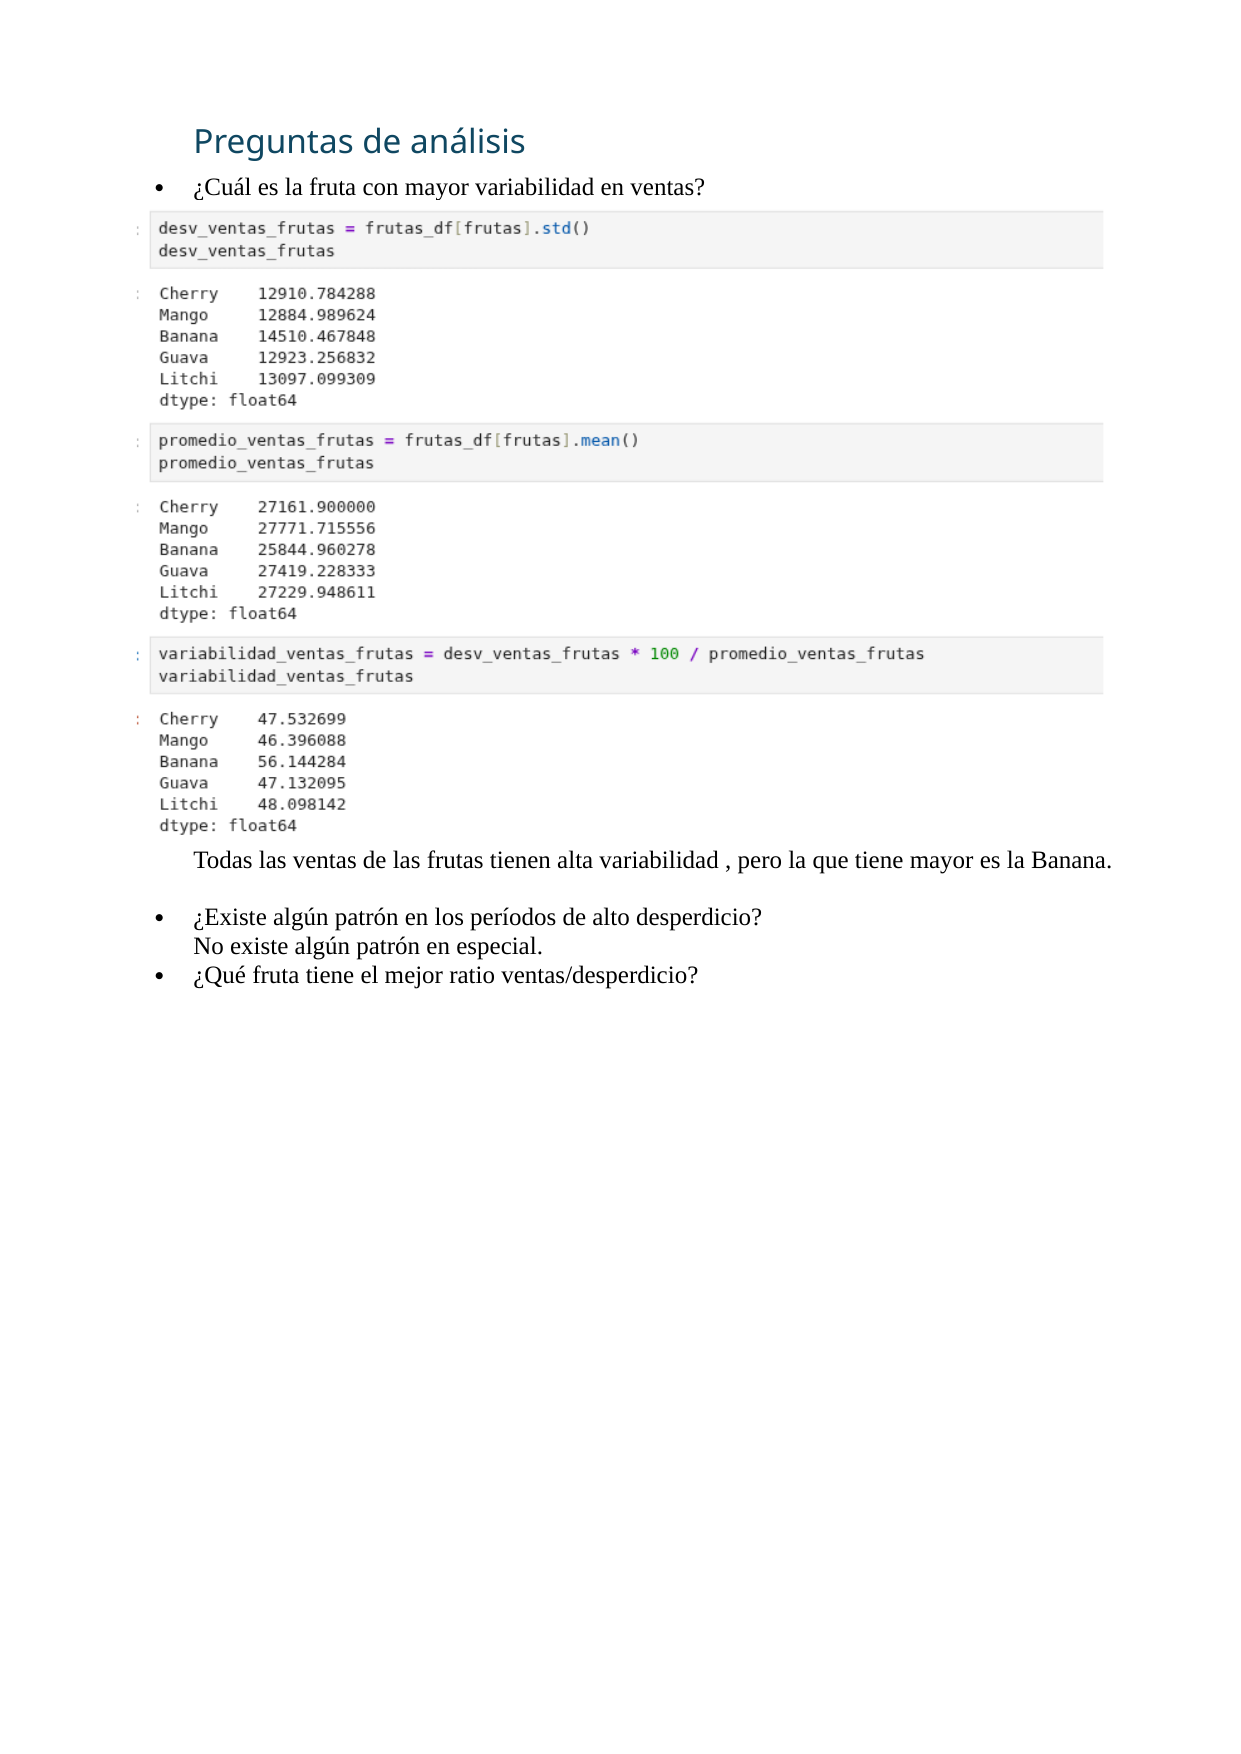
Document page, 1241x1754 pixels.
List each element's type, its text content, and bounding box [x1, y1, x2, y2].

list Todas las ventas de las frutas tienen alta variabilidad , pero la que tiene mayor es la Banana. [156, 201, 1122, 874]
subtitle Preguntas de análisis [156, 118, 1122, 163]
picture [136, 200, 1104, 845]
list ¿Qué fruta tiene el mejor ratio ventas/desperdicio? [156, 960, 1122, 989]
list ¿Existe algún patrón en los períodos de alto desperdicio? [156, 902, 1122, 931]
list No existe algún patrón en especial. [156, 931, 1122, 960]
list ¿Cuál es la fruta con mayor variabilidad en ventas? [156, 172, 1122, 201]
